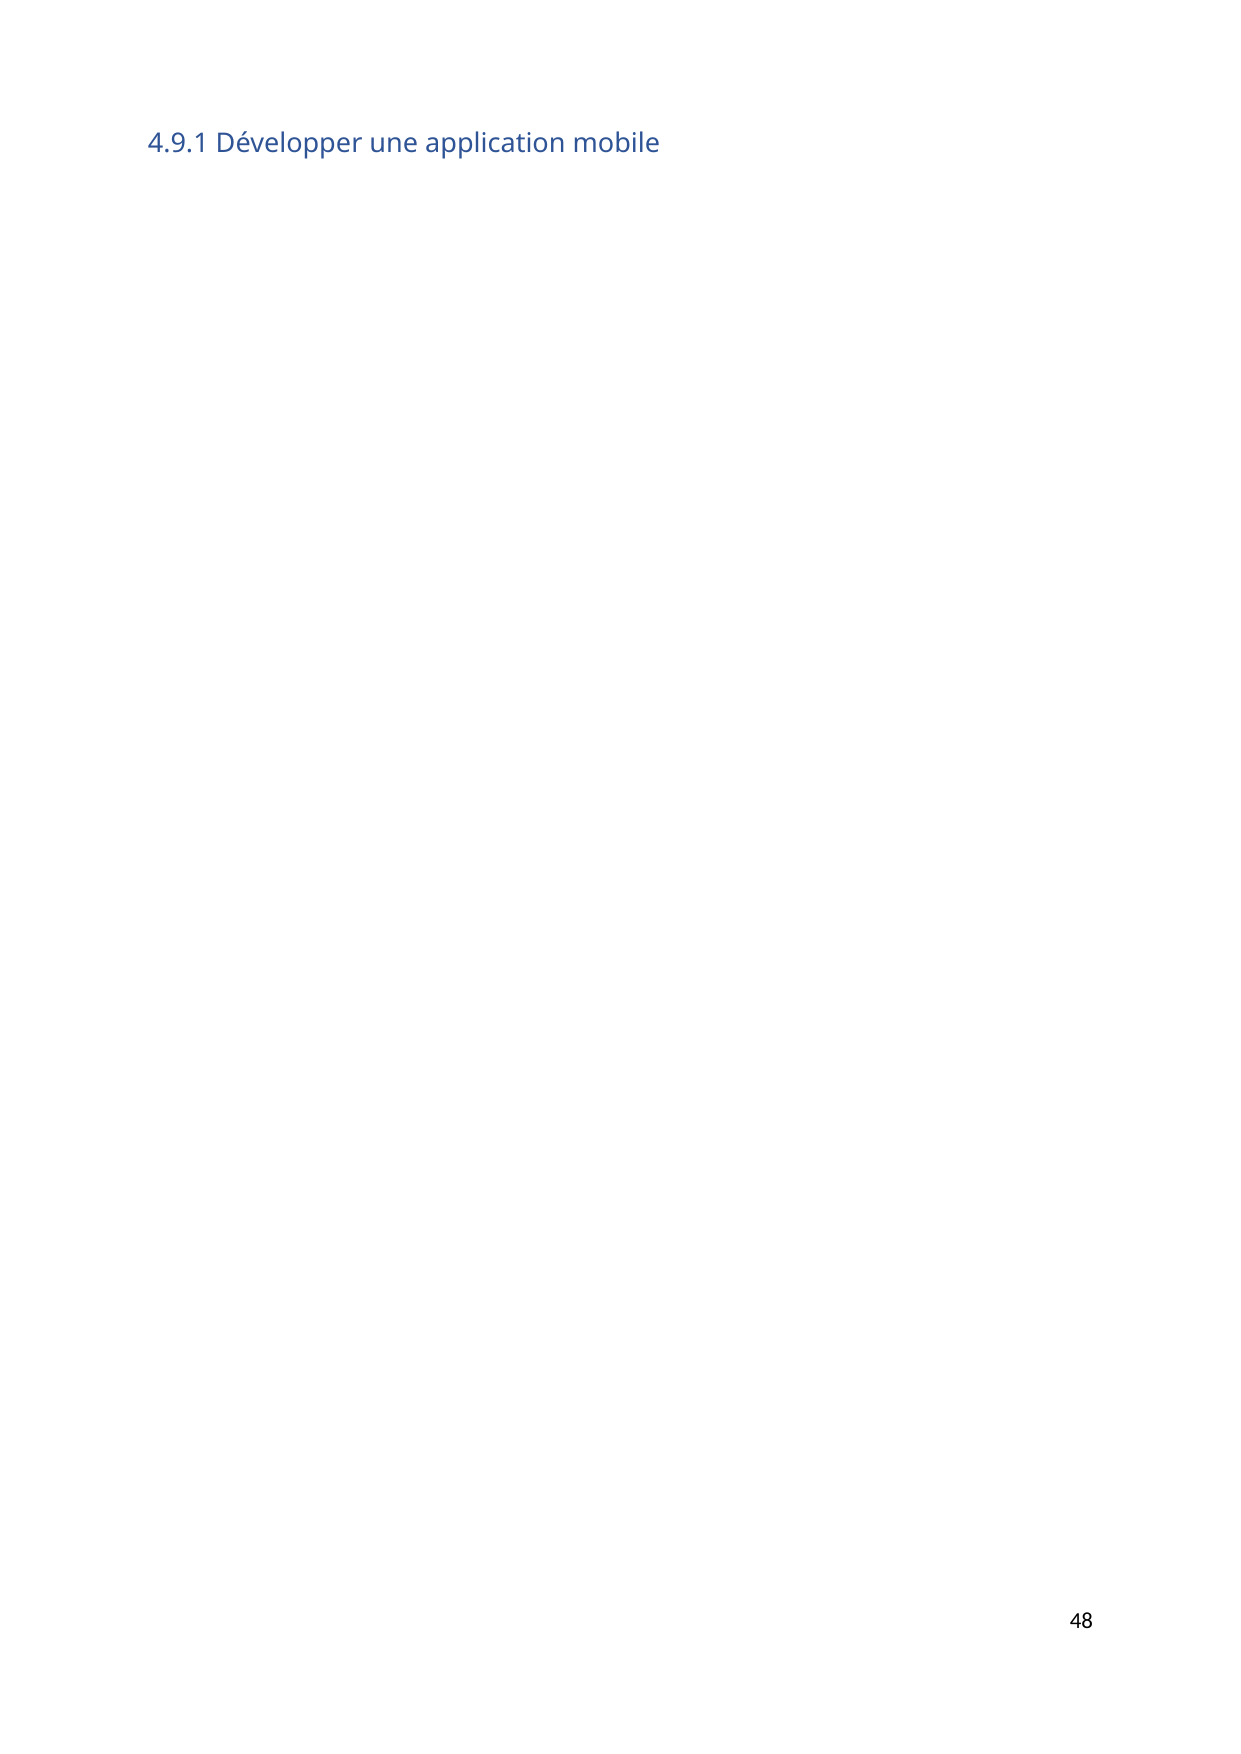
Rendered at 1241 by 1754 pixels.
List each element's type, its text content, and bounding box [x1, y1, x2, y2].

subtitle 4.9.1 Développer une application mobile [148, 123, 1093, 160]
